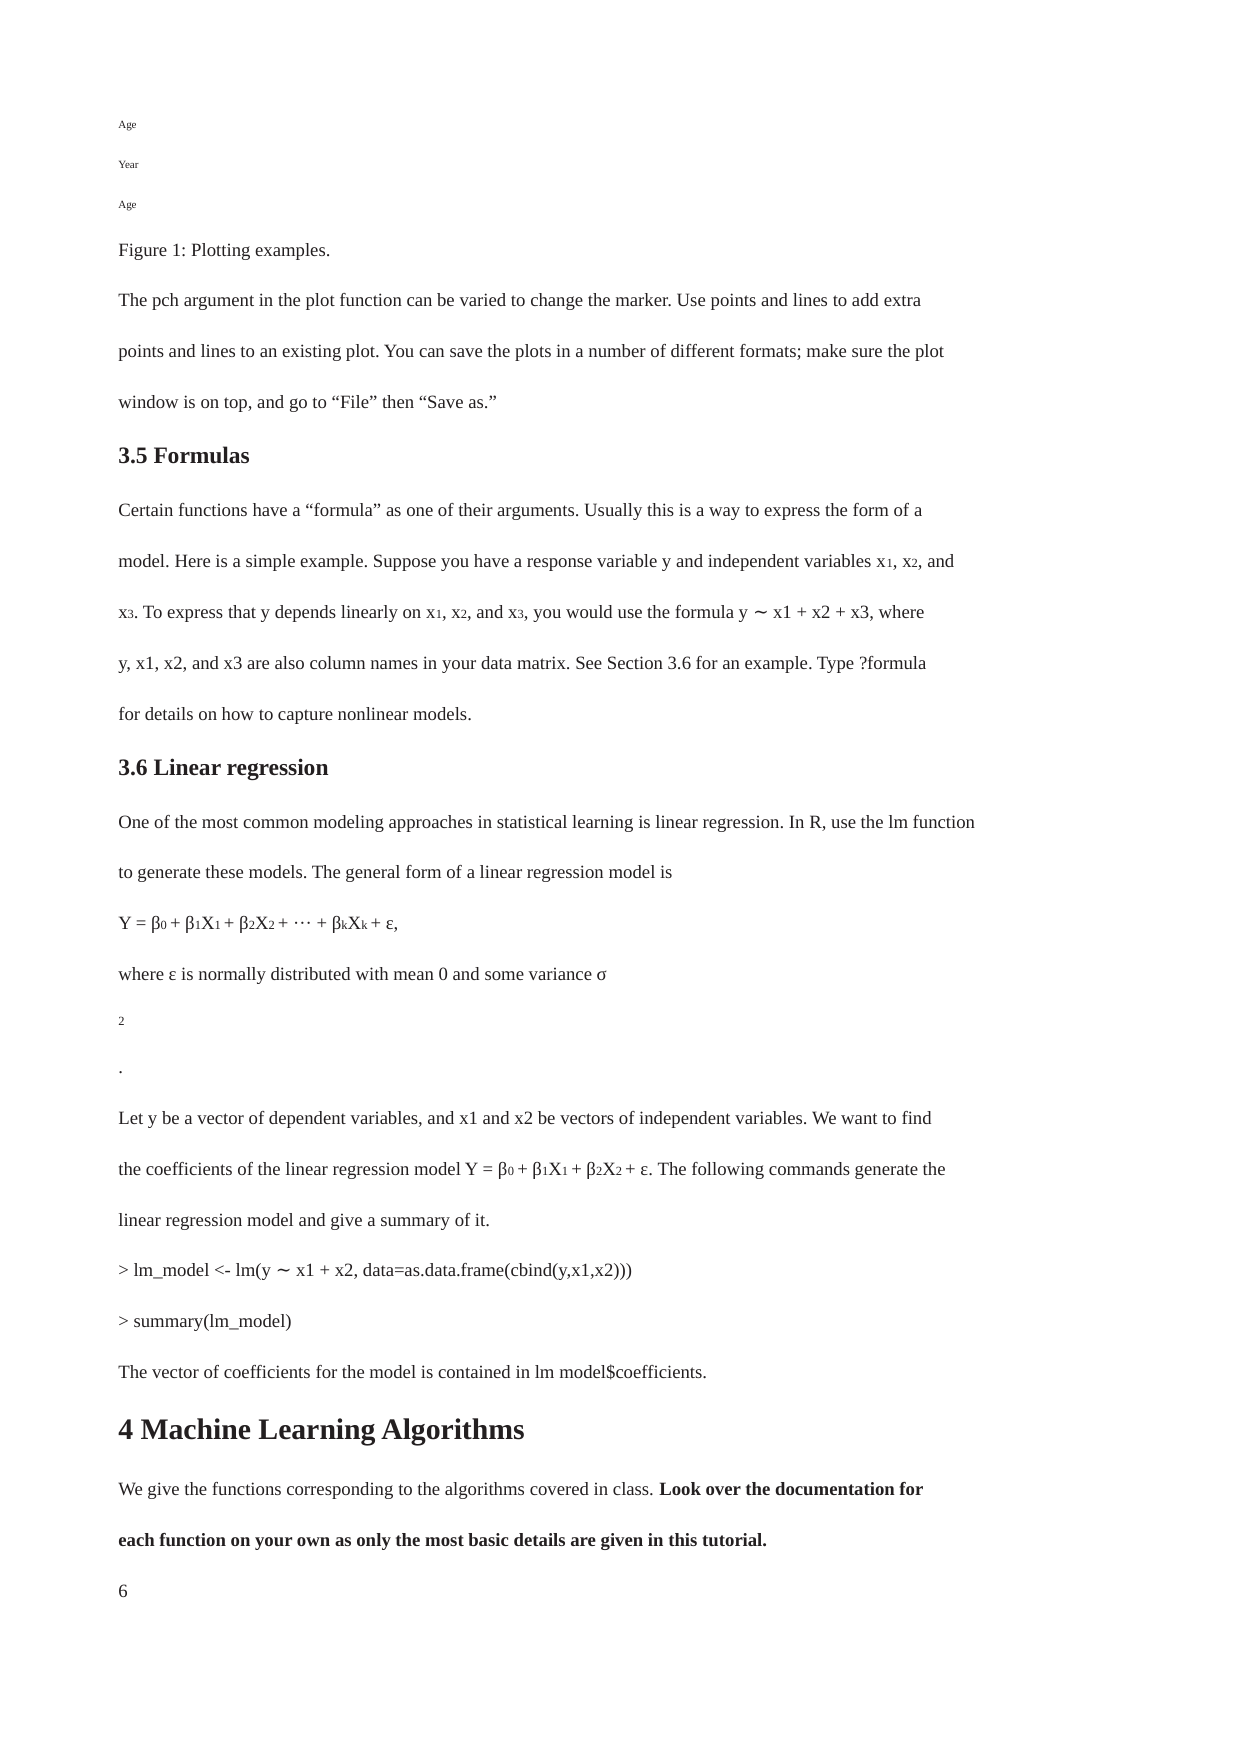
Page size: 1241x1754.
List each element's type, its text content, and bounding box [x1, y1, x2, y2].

text Certain functions have a “formula” as one of their arguments. Usually this is a way to express the form of a [118, 499, 1122, 521]
text window is on top, and go to “File” then “Save as.” [118, 391, 1122, 412]
text y, x1, x2, and x3 are also column names in your data matrix. See Section 3.6 for an example. Type ?formula [118, 652, 1122, 673]
text Age [118, 118, 1122, 131]
text 2 [118, 1014, 1122, 1028]
text > lm_model <- lm(y ∼ x1 + x2, data=as.data.frame(cbind(y,x1,x2))) [118, 1259, 1122, 1281]
text each function on your own as only the most basic details are given in this tutorial. [118, 1529, 1122, 1550]
text The pch argument in the plot function can be varied to change the marker. Use points and lines to add extra [118, 289, 1122, 311]
text x3. To express that y depends linearly on x1, x2, and x3, you would use the formula y ∼ x1 + x2 + x3, where [118, 601, 1122, 622]
text We give the functions corresponding to the algorithms covered in class. Look over the documentation for [118, 1478, 1122, 1499]
text linear regression model and give a summary of it. [118, 1208, 1122, 1230]
text the coefficients of the linear regression model Y = β0 + β1X1 + β2X2 + ε. The following commands generate the [118, 1158, 1122, 1179]
text 4 Machine Learning Algorithms [118, 1412, 1122, 1446]
text model. Here is a simple example. Suppose you have a response variable y and independent variables x1, x2, and [118, 550, 1122, 571]
text Let y be a vector of dependent variables, and x1 and x2 be vectors of independent variables. We want to find [118, 1107, 1122, 1128]
text Y = β0 + β1X1 + β2X2 + ··· + βkXk + ε, [118, 912, 1122, 934]
text to generate these models. The general form of a linear regression model is [118, 861, 1122, 883]
text Figure 1: Plotting examples. [118, 238, 1122, 260]
text 3.5 Formulas [118, 442, 1122, 469]
text for details on how to capture nonlinear models. [118, 702, 1122, 724]
text The vector of coefficients for the model is contained in lm model$coefficients. [118, 1361, 1122, 1383]
text points and lines to an existing plot. You can save the plots in a number of different formats; make sure the plot [118, 340, 1122, 362]
text Age [118, 198, 1122, 211]
text 6 [118, 1579, 1122, 1601]
text where ε is normally distributed with mean 0 and some variance σ [118, 963, 1122, 984]
text One of the most common modeling approaches in statistical learning is linear regression. In R, use the lm function [118, 811, 1122, 832]
text > summary(lm_model) [118, 1310, 1122, 1332]
text 3.6 Linear regression [118, 753, 1122, 780]
text . [118, 1056, 1122, 1078]
text Year [118, 158, 1122, 171]
